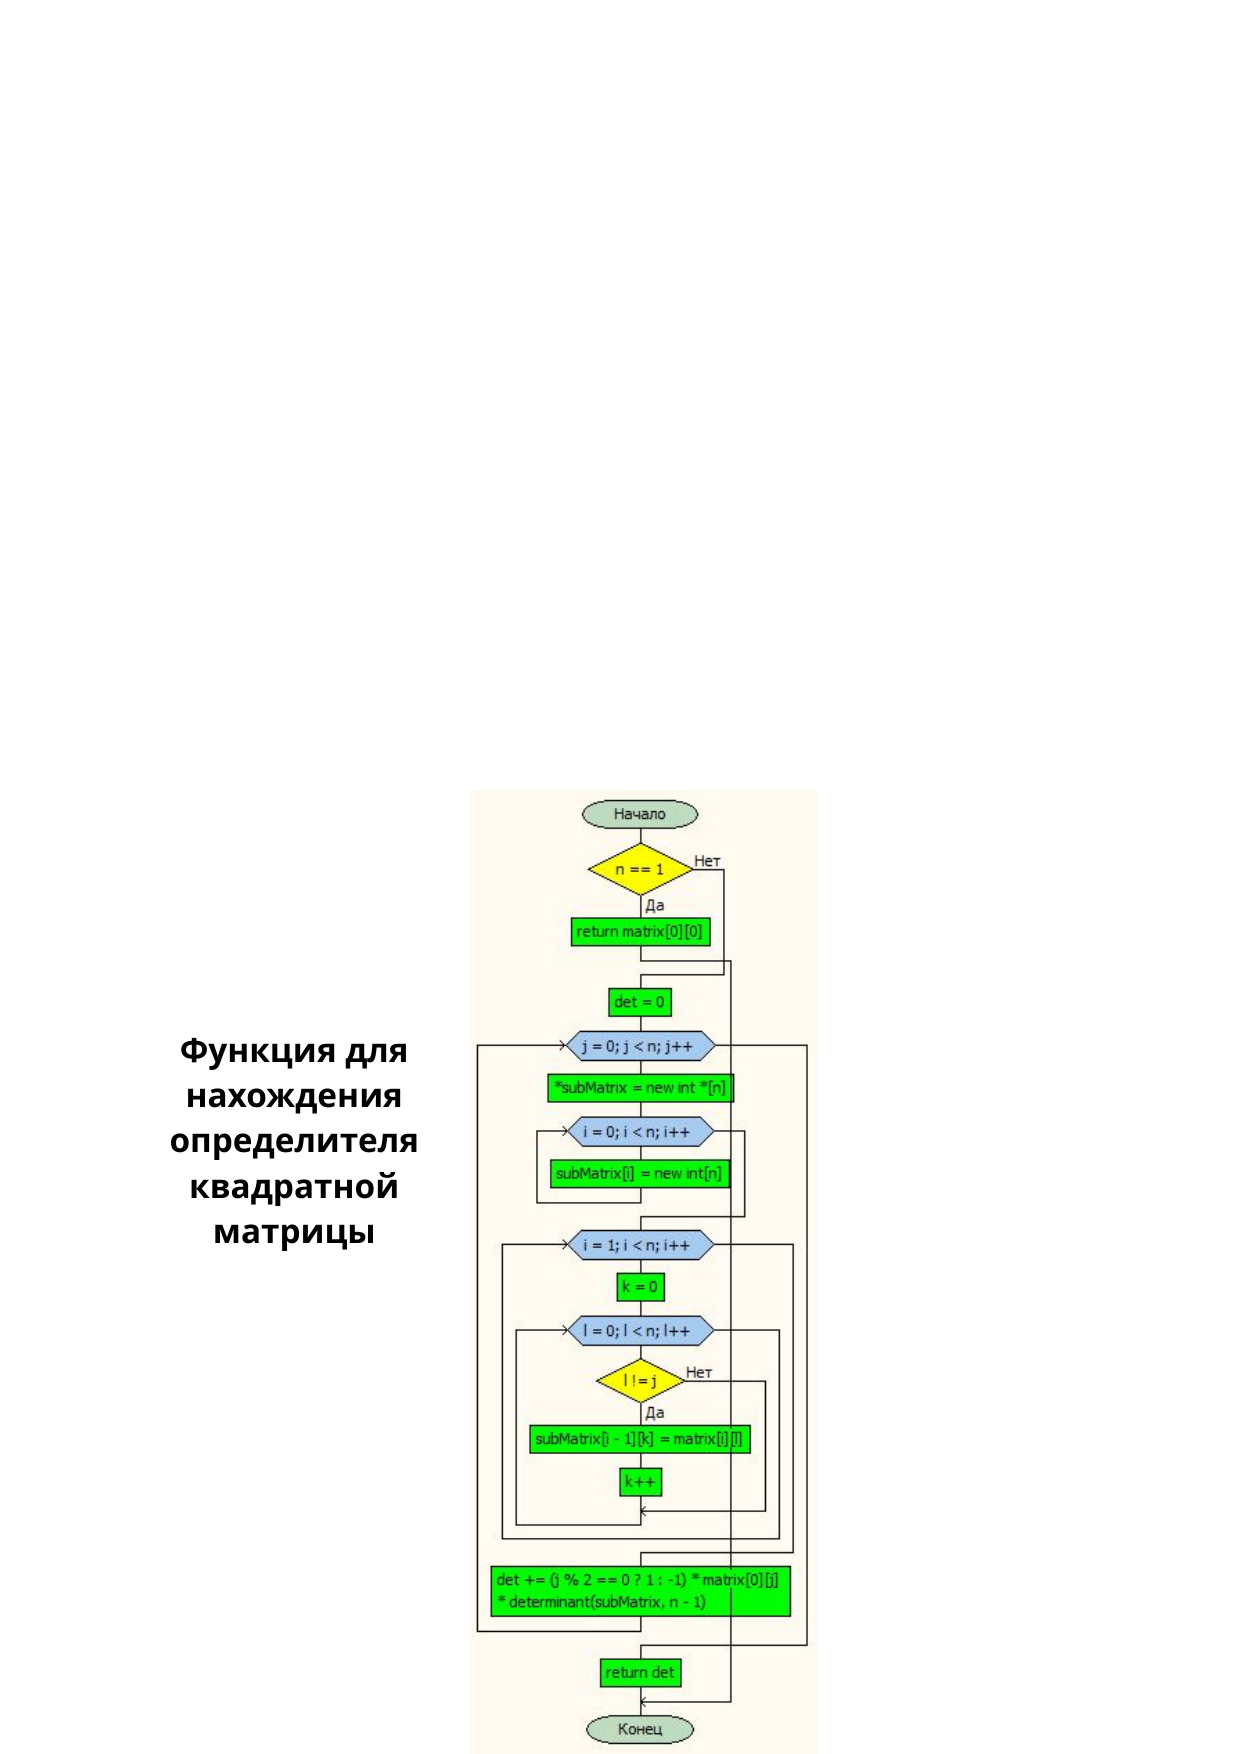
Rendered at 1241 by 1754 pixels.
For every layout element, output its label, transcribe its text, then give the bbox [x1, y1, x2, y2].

text Функция для нахождения определителя квадратной матрицы [118, 1026, 470, 1253]
text [819, 1026, 1122, 1253]
picture [470, 790, 819, 1754]
